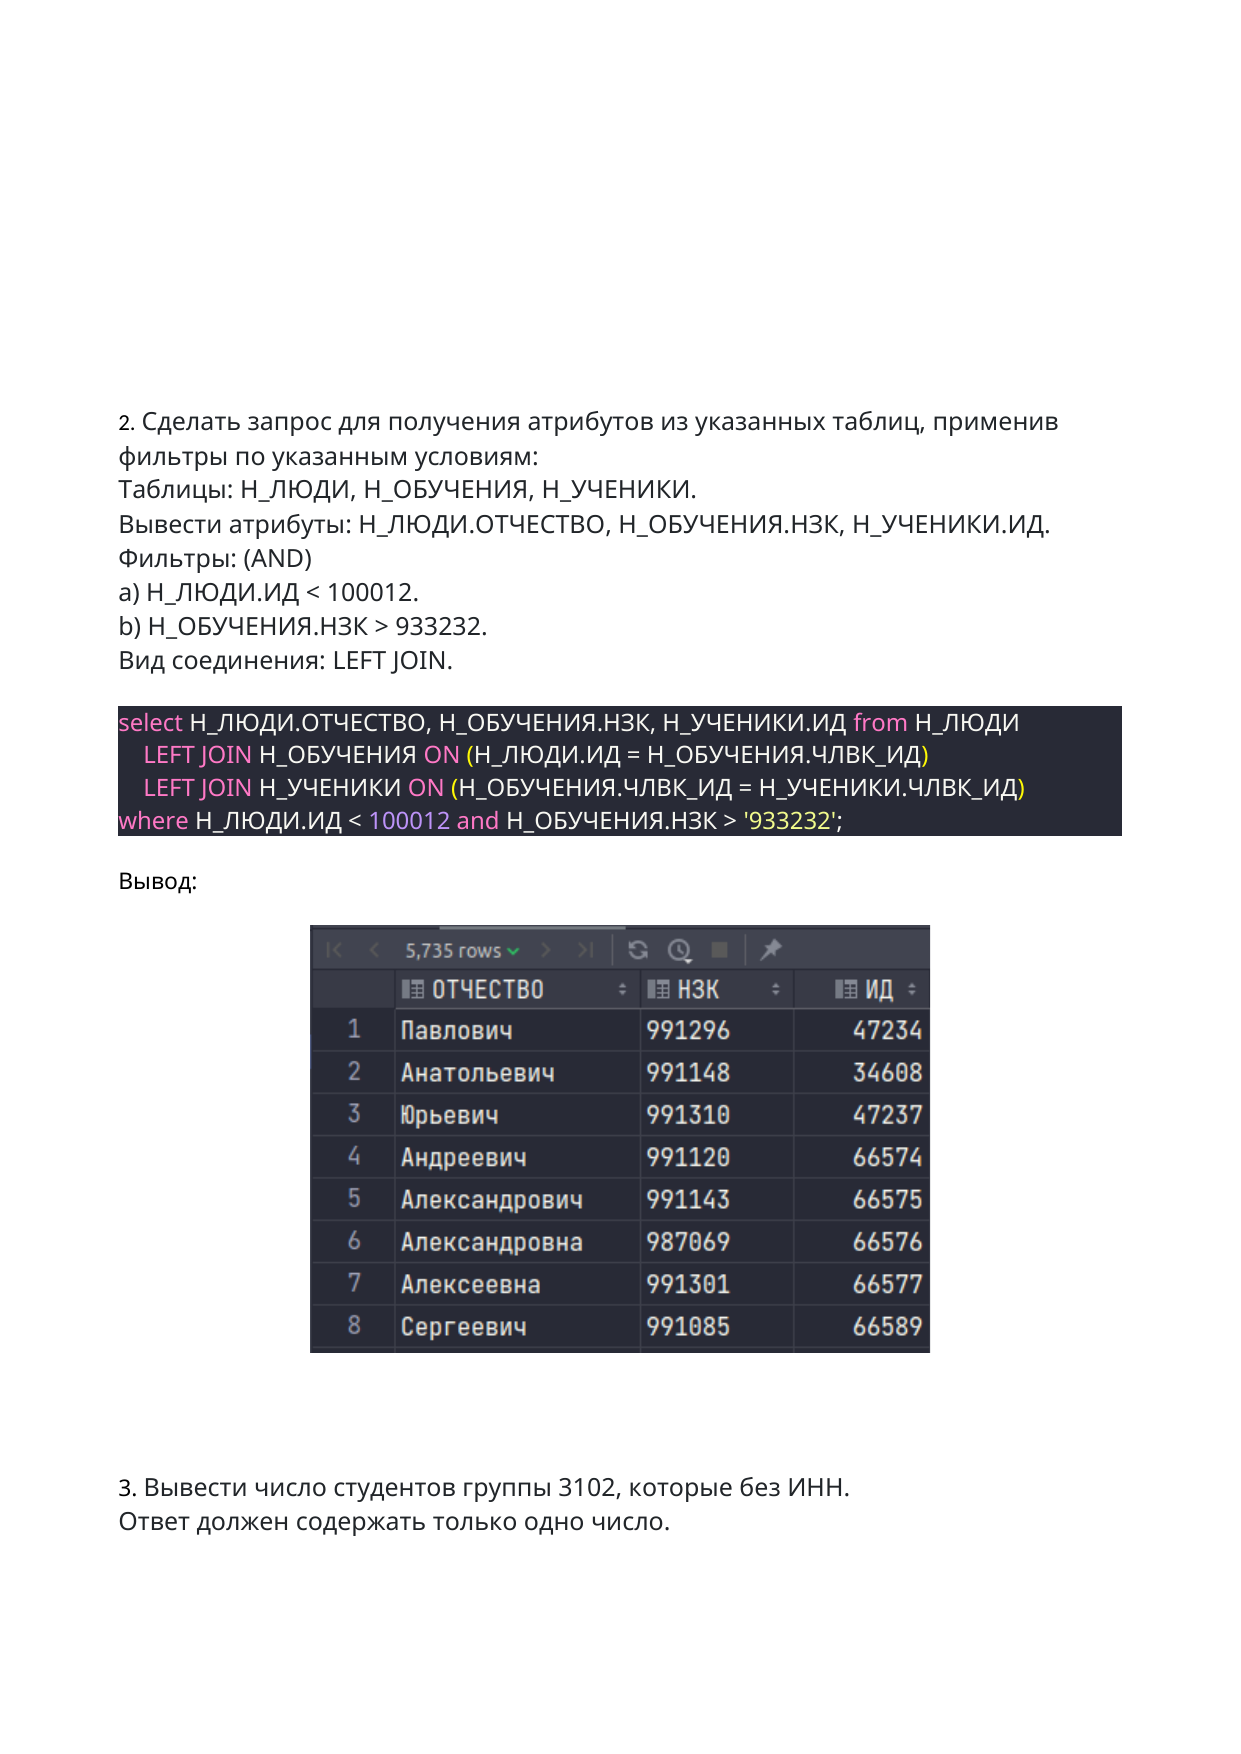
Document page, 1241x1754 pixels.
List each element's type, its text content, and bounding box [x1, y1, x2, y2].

text Вывод: [118, 865, 1122, 897]
picture [310, 925, 931, 1353]
text 2. Сделать запрос для получения атрибутов из указанных таблиц, применив фильтры по указанным условиям: Таблицы: Н_ЛЮДИ, Н_ОБУЧЕНИЯ, Н_УЧЕНИКИ. Вывести атрибуты: Н_ЛЮДИ.ОТЧЕСТВО, Н_ОБУЧЕНИЯ.НЗК, Н_УЧЕНИКИ.ИД. Фильтры: (AND) a) Н_ЛЮДИ.ИД < 100012. b) Н_ОБУЧЕНИЯ.НЗК > 933232. Вид соединения: LEFT JOIN. [118, 404, 1122, 677]
text 3. Вывести число студентов группы 3102, которые без ИНН. Ответ должен содержать только одно число. [118, 1469, 1122, 1538]
text select Н_ЛЮДИ.ОТЧЕСТВО, Н_ОБУЧЕНИЯ.НЗК, Н_УЧЕНИКИ.ИД from Н_ЛЮДИ LEFT JOIN Н_ОБУЧЕНИЯ ON (Н_ЛЮДИ.ИД = Н_ОБУЧЕНИЯ.ЧЛВК_ИД) LEFT JOIN Н_УЧЕНИКИ ON (Н_ОБУЧЕНИЯ.ЧЛВК_ИД = Н_УЧЕНИКИ.ЧЛВК_ИД) where Н_ЛЮДИ.ИД < 100012 and Н_ОБУЧЕНИЯ.НЗК > '933232'; [118, 706, 1122, 836]
